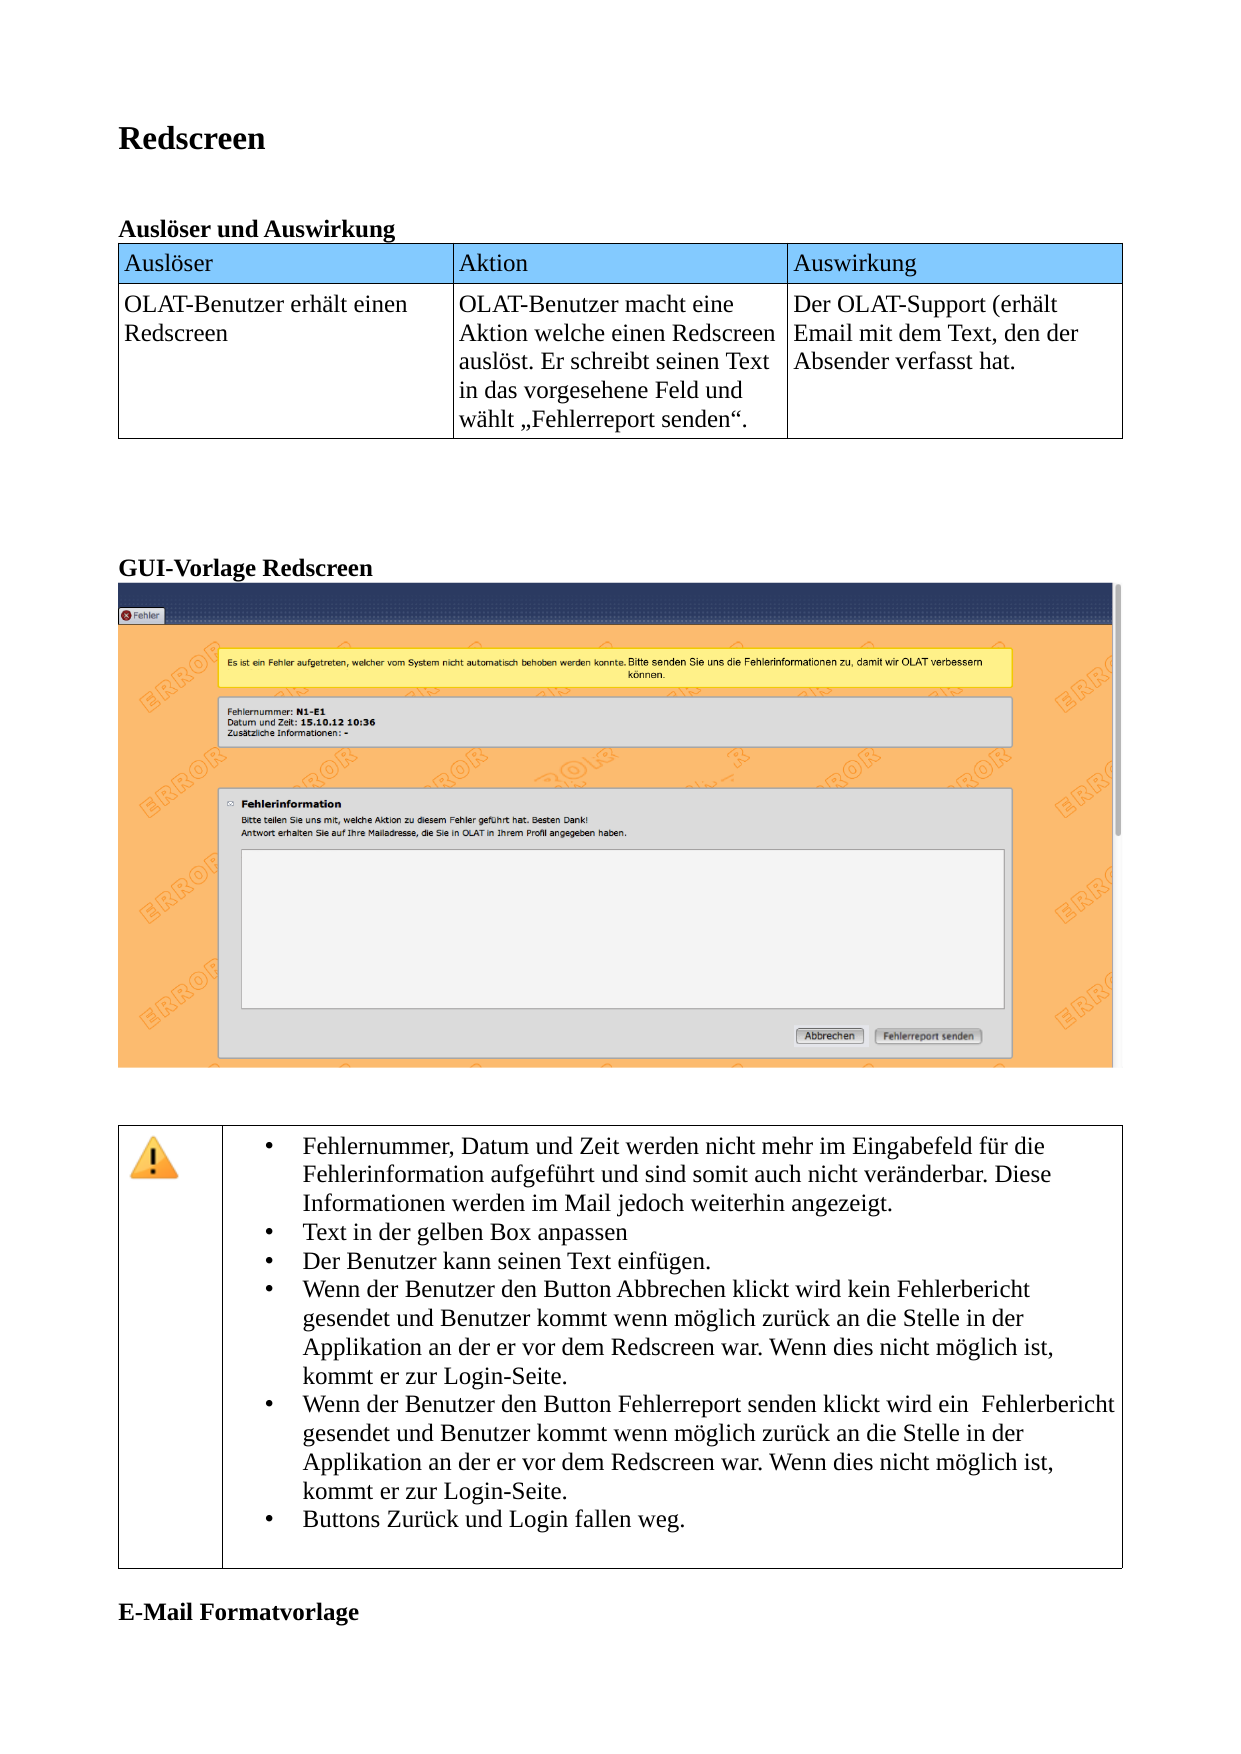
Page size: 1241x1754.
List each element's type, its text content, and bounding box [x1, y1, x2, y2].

table_header [119, 1126, 222, 1568]
table_cell OLAT-Benutzer erhält einen Redscreen [119, 284, 453, 438]
text E-Mail Formatvorlage [118, 1597, 1122, 1625]
table_cell Der OLAT-Support (erhält Email mit dem Text, den der Absender verfasst hat. [788, 284, 1122, 438]
table_header Fehlernummer, Datum und Zeit werden nicht mehr im Eingabefeld für die Fehlerinformation aufgeführt und sind somit auch nicht veränderbar. Diese Informationen werden im Mail jedoch weiterhin angezeigt. Text in der gelben Box anpassen Der Benutzer kann seinen Text einfügen. Wenn der Benutzer den Button Abbrechen klickt wird kein Fehlerbericht gesendet und Benutzer kommt wenn möglich zurück an die Stelle in der Applikation an der er vor dem Redscreen war. Wenn dies nicht möglich ist, kommt er zur Login-Seite. Wenn der Benutzer den Button Fehlerreport senden klickt wird ein Fehlerbericht gesendet und Benutzer kommt wenn möglich zurück an die Stelle in der Applikation an der er vor dem Redscreen war. Wenn dies nicht möglich ist, kommt er zur Login-Seite. Buttons Zurück und Login fallen weg. [223, 1126, 1122, 1568]
text Redscreen [118, 118, 1122, 156]
table_header Auswirkung [788, 244, 1122, 283]
text GUI-Vorlage Redscreen [118, 553, 1122, 582]
table_header Auslöser [119, 244, 453, 283]
picture [123, 1130, 184, 1187]
text Auslöser und Auswirkung [118, 214, 1122, 243]
picture [118, 582, 1123, 1068]
table_header Aktion [454, 244, 787, 283]
table_cell OLAT-Benutzer macht eine Aktion welche einen Redscreen auslöst. Er schreibt seinen Text in das vorgesehene Feld und wählt „Fehlerreport senden“. [454, 284, 787, 438]
